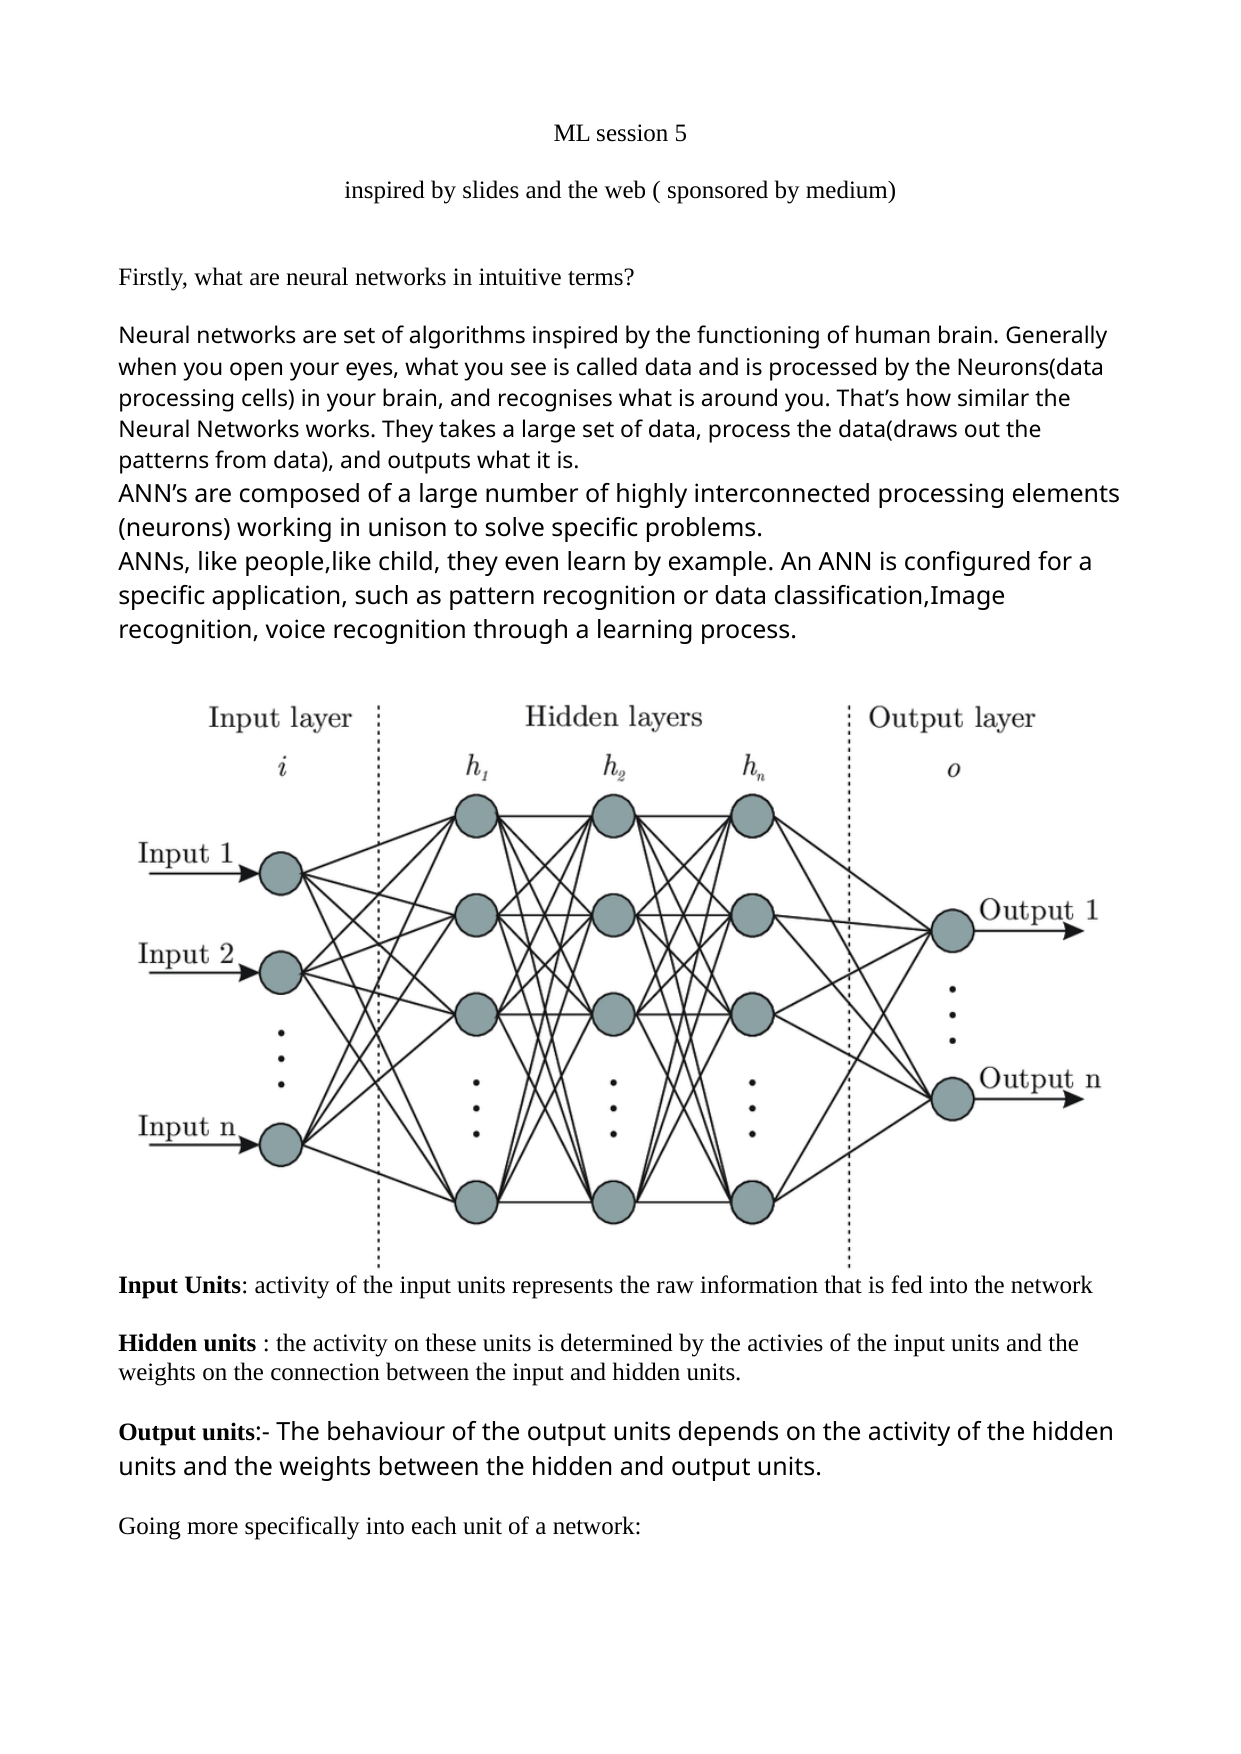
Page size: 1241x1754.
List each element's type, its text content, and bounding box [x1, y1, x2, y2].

text Output units:- The behaviour of the output units depends on the activity of the hidden units and the weights between the hidden and output units. [118, 1414, 1122, 1482]
text Hidden units : the activity on these units is determined by the activies of the input units and the weights on the connection between the input and hidden units. [118, 1328, 1122, 1385]
text Neural networks are set of algorithms inspired by the functioning of human brain. Generally when you open your eyes, what you see is called data and is processed by the Neurons(data processing cells) in your brain, and recognises what is around you. That’s how similar the Neural Networks works. They takes a large set of data, process the data(draws out the patterns from data), and outputs what it is. [118, 319, 1122, 476]
text ANN’s are composed of a large number of highly interconnected processing elements (neurons) working in unison to solve specific problems. [118, 476, 1122, 544]
text Going more specifically into each unit of a network: [118, 1511, 1122, 1540]
text ANNs, like people,like child, they even learn by example. An ANN is configured for a specific application, such as pattern recognition or data classification,Image recognition, voice recognition through a learning process. [118, 544, 1122, 646]
text ML session 5 [118, 118, 1122, 147]
text Firstly, what are neural networks in intuitive terms? [118, 262, 1122, 291]
picture [136, 703, 1104, 1271]
text Input Units: activity of the input units represents the raw information that is fed into the network [118, 1270, 1122, 1299]
text inspired by slides and the web ( sponsored by medium) [118, 176, 1122, 204]
